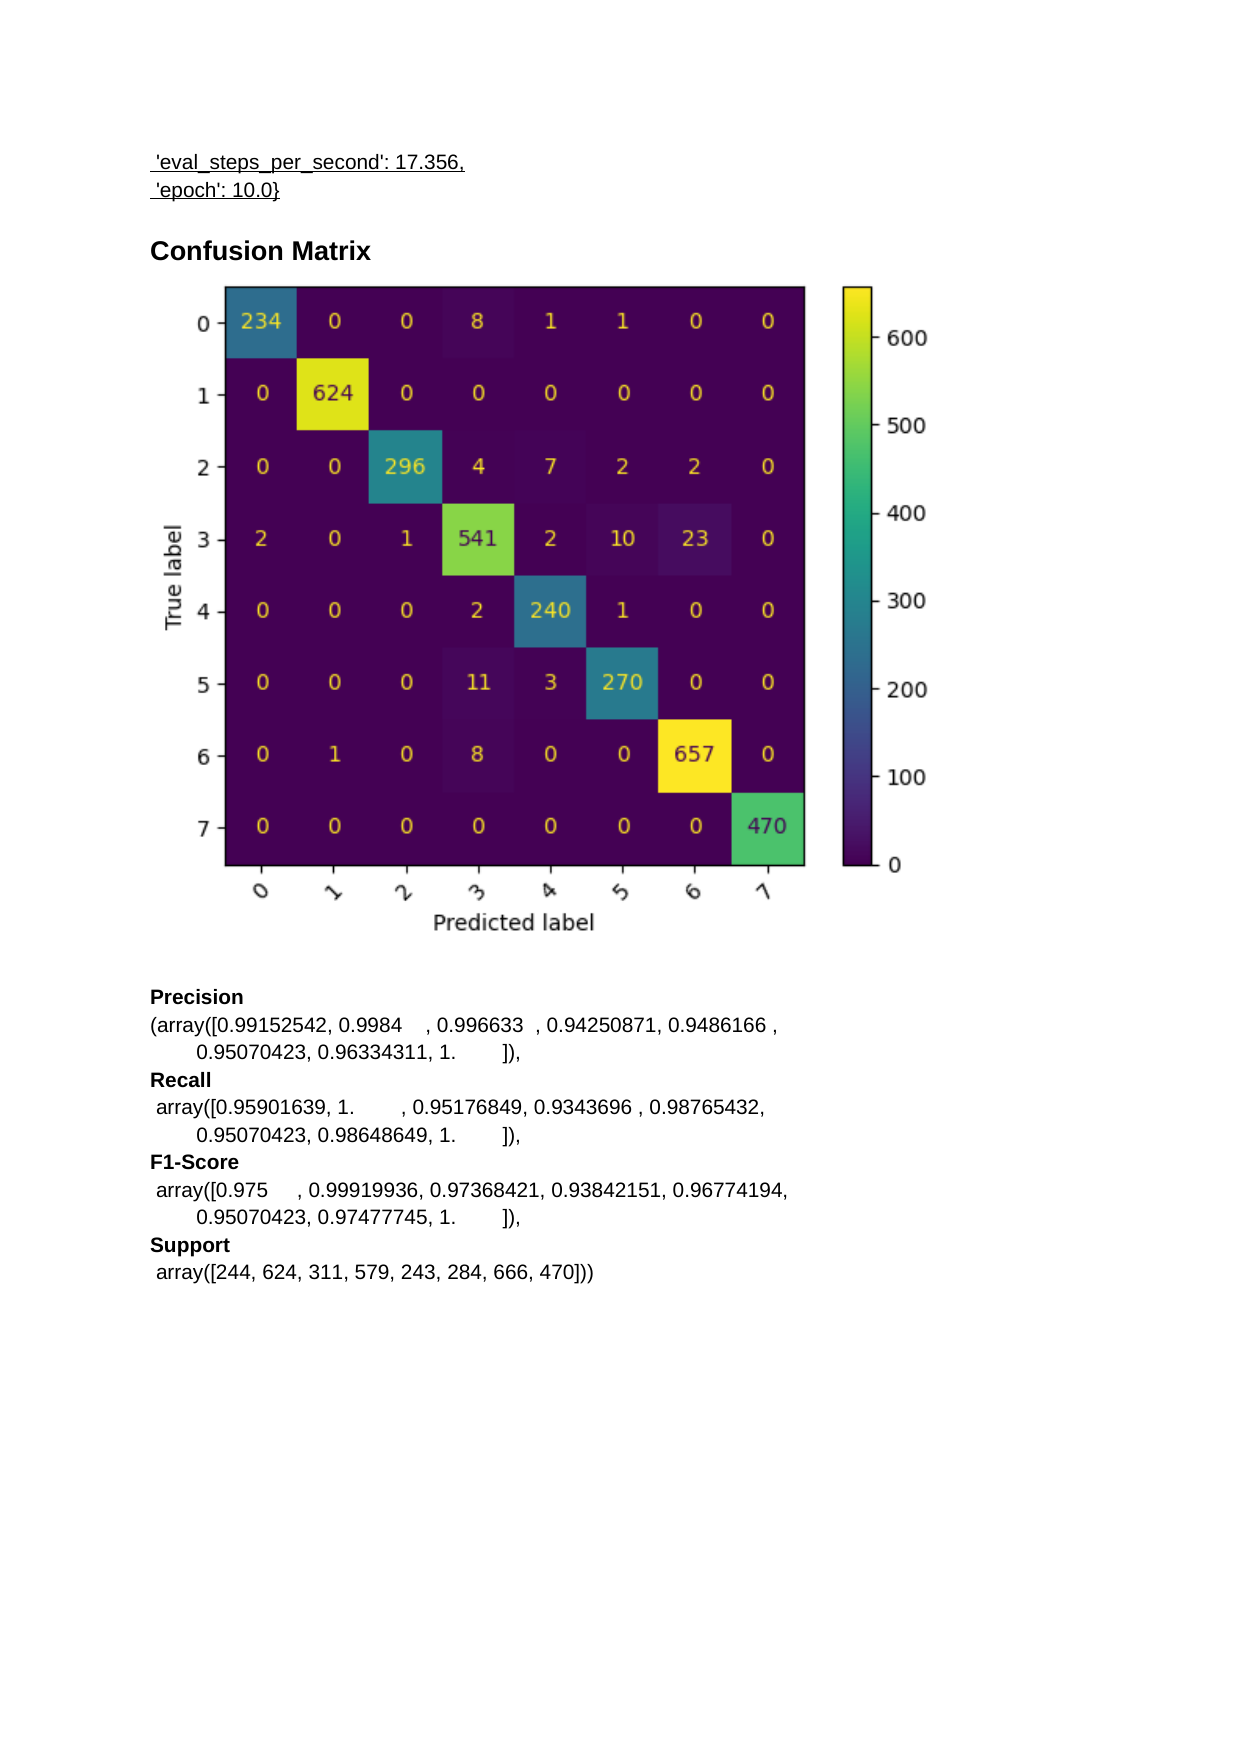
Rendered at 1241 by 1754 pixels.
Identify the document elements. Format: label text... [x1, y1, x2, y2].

text array([0.975 , 0.99919936, 0.97368421, 0.93842151, 0.96774194, [150, 1177, 1090, 1201]
text array([0.95901639, 1. , 0.95176849, 0.9343696 , 0.98765432, [150, 1095, 1090, 1119]
text F1-Score [150, 1150, 1090, 1174]
text 0.95070423, 0.97477745, 1. ]), [150, 1205, 1090, 1229]
text 0.95070423, 0.96334311, 1. ]), [150, 1040, 1090, 1064]
text 'epoch': 10.0} [150, 177, 1090, 201]
text Support [150, 1232, 1090, 1256]
text 'eval_steps_per_second': 17.356, [150, 150, 1090, 174]
picture [150, 271, 943, 951]
text Recall [150, 1067, 1090, 1091]
text array([244, 624, 311, 579, 243, 284, 666, 470])) [150, 1260, 1090, 1284]
text Confusion Matrix [150, 235, 1090, 266]
text Precision [150, 985, 1090, 1009]
text (array([0.99152542, 0.9984 , 0.996633 , 0.94250871, 0.9486166 , [150, 1012, 1090, 1036]
text 0.95070423, 0.98648649, 1. ]), [150, 1122, 1090, 1146]
